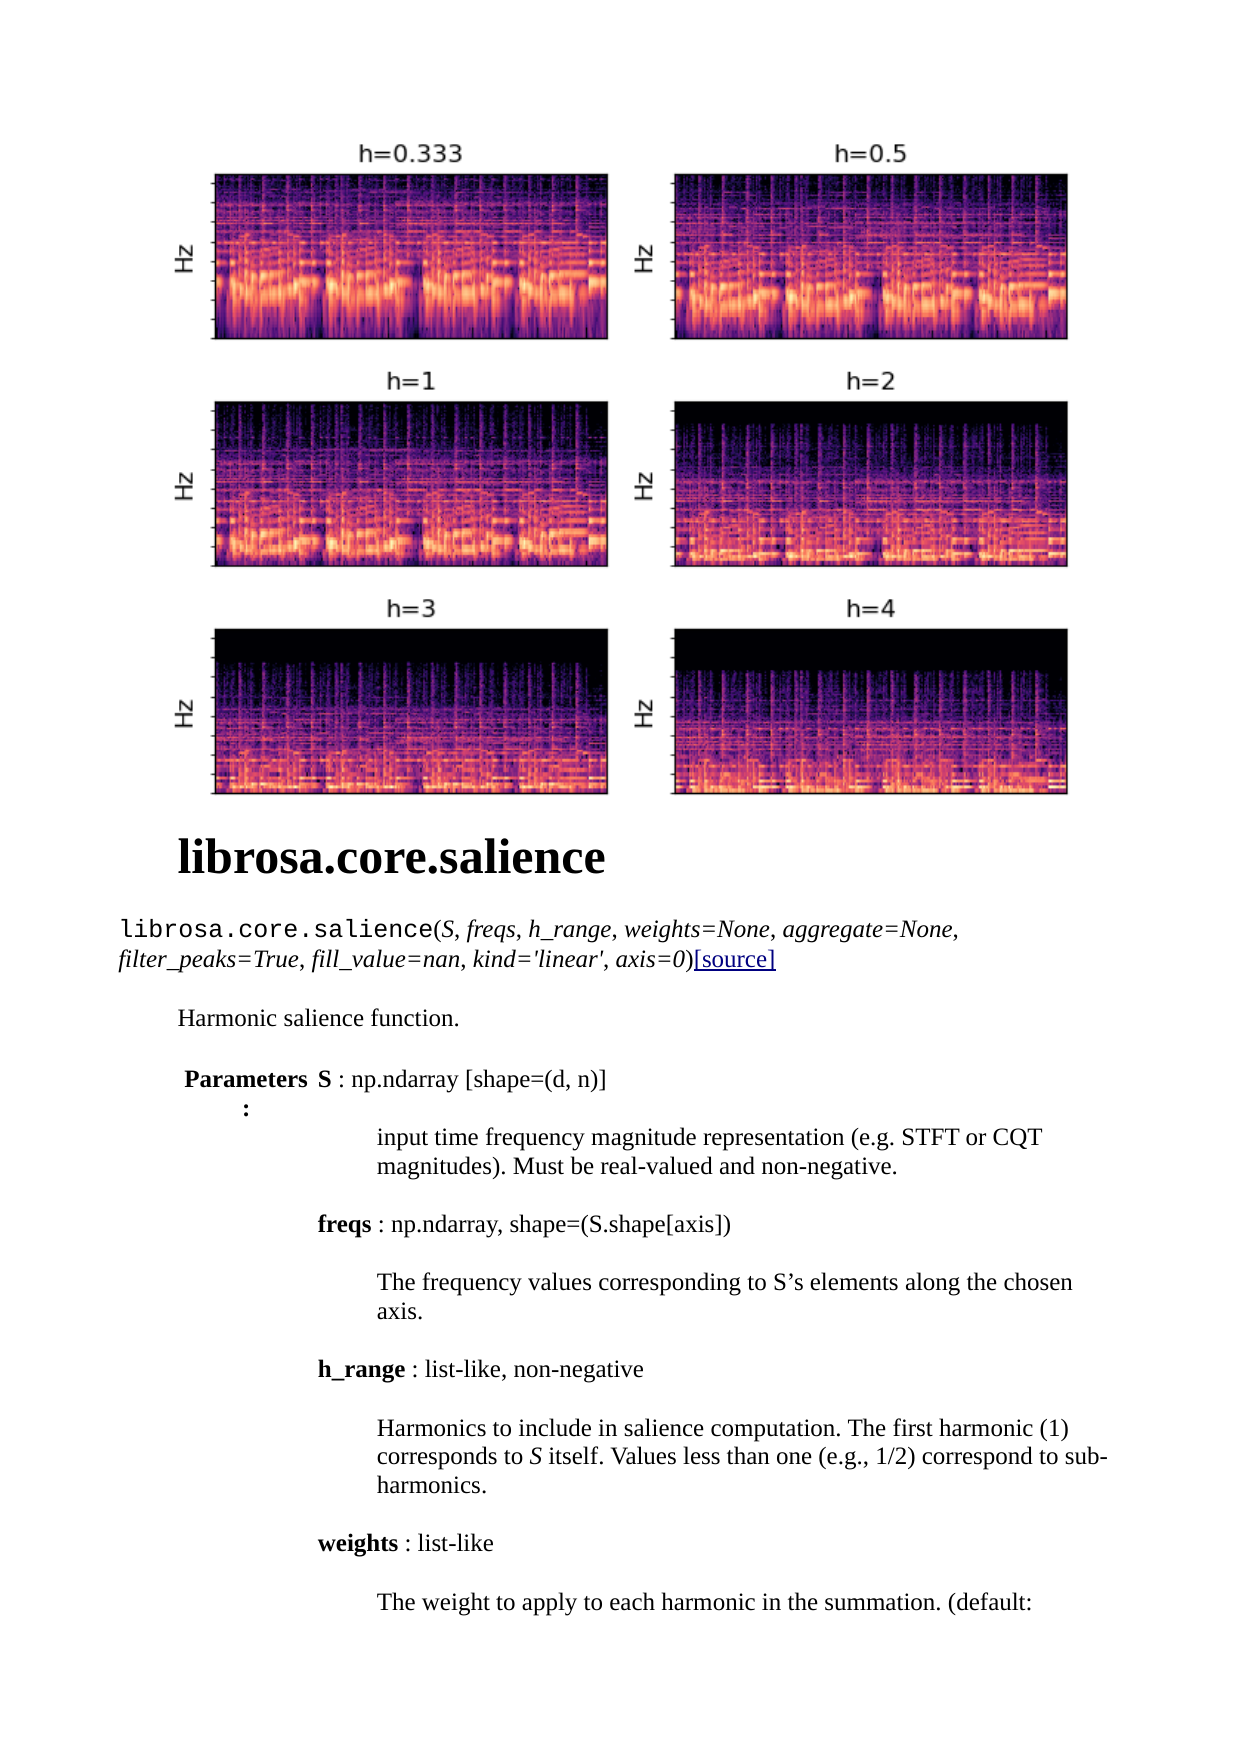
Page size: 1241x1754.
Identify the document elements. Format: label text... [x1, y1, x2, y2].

subtitle librosa.core.salience(S, freqs, h_range, weights=None, aggregate=None, filter_peaks=True, fill_value=nan, kind='linear', axis=0)[source] [118, 914, 1122, 973]
list Harmonic salience function. [177, 1003, 1122, 1032]
table_header S : np.ndarray [shape=(d, n)] input time frequency magnitude representation (e.g. STFT or CQT magnitudes). Must be real-valued and non-negative. freqs : np.ndarray, shape=(S.shape[axis]) The frequency values corresponding to S’s elements along the chosen axis. h_range : list-like, non-negative Harmonics to include in salience computation. The first harmonic (1) corresponds to S itself. Values less than one (e.g., 1/2) correspond to sub-harmonics. weights : list-like The weight to apply to each harmonic in the summation. (default: [315, 1061, 1122, 1618]
subtitle librosa.core.salience [177, 118, 1122, 884]
picture [147, 118, 1093, 827]
table_header Parameters: [177, 1061, 315, 1618]
